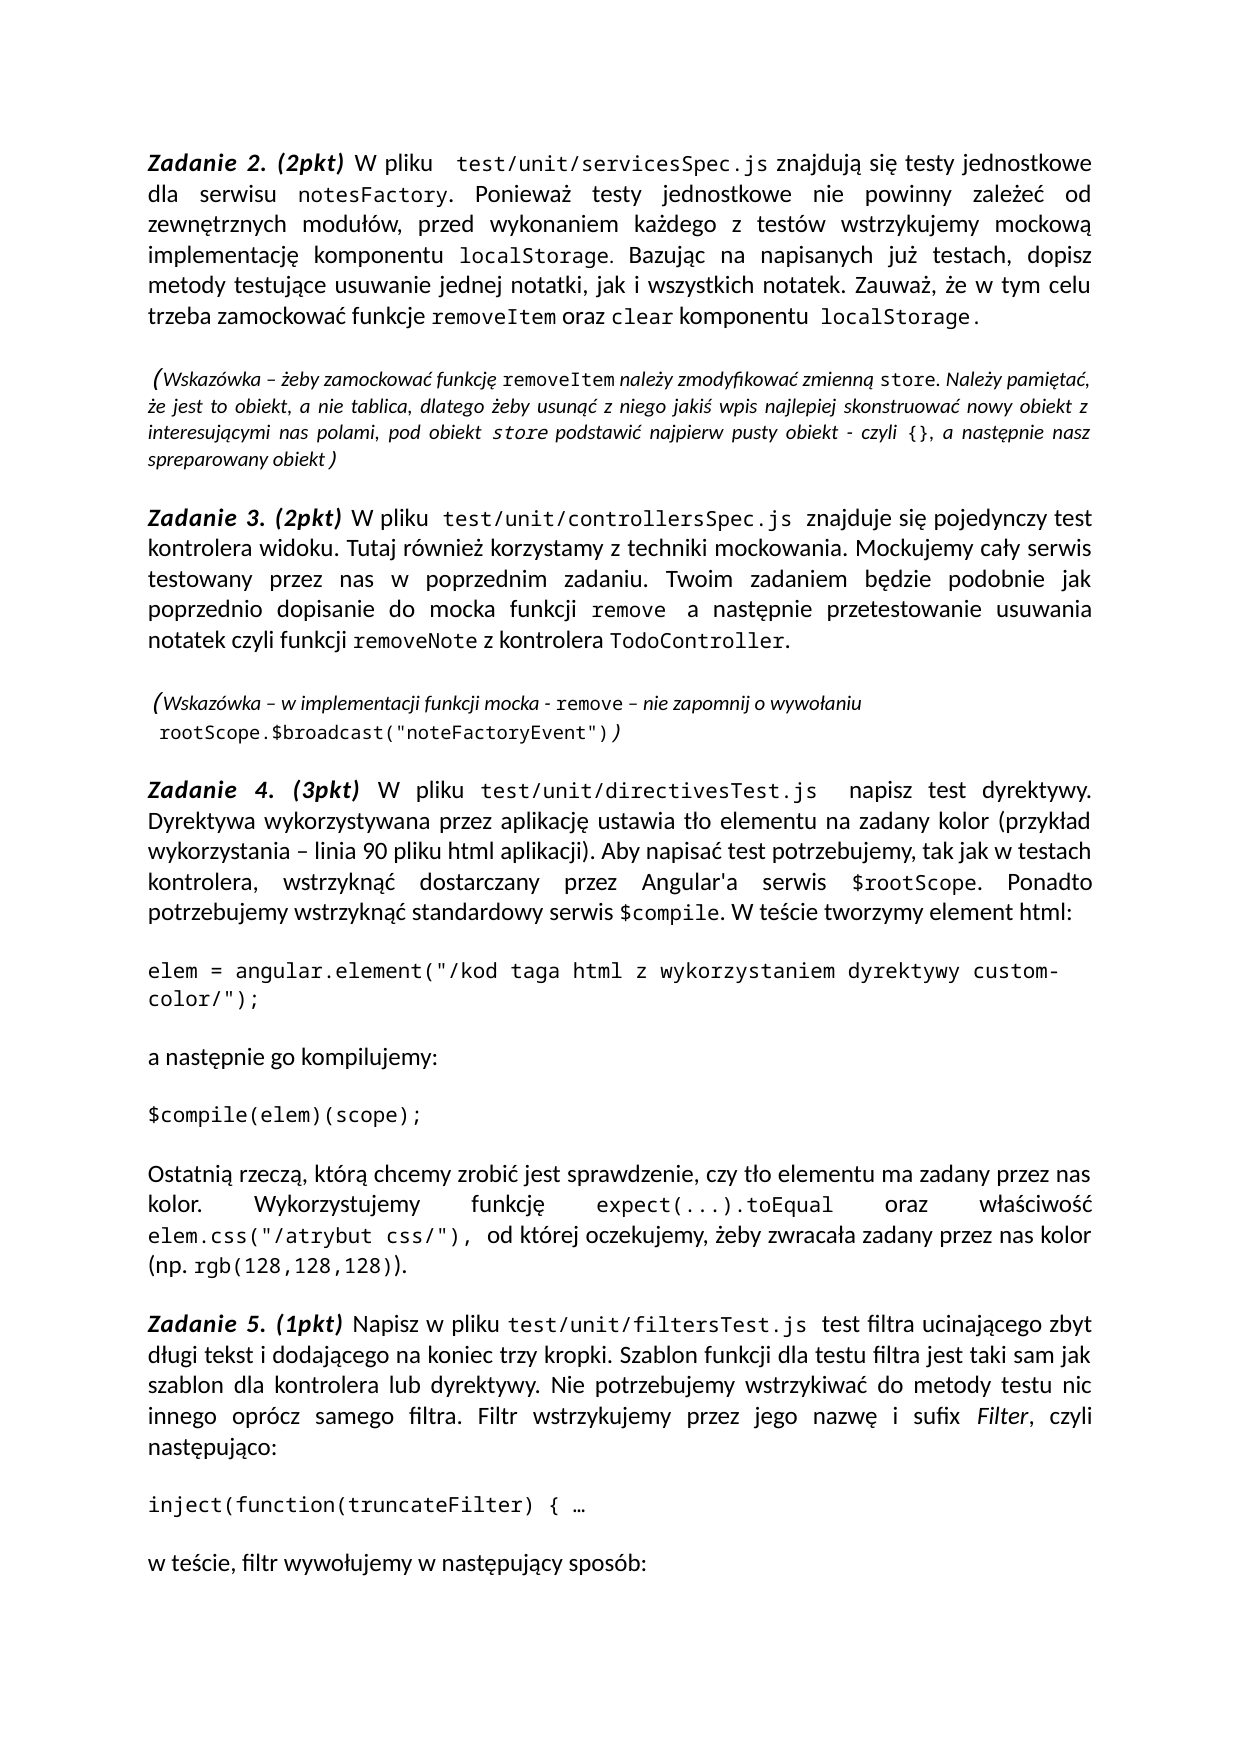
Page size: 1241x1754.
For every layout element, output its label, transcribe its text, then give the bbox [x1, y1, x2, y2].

text inject(function(truncateFilter) { … [148, 1490, 1093, 1518]
text elem = angular.element("/kod taga html z wykorzystaniem dyrektywy custom-color/"); [148, 956, 1093, 1013]
text a następnie go kompilujemy: [148, 1041, 1093, 1072]
text Zadanie 2. (2pkt) W pliku test/unit/servicesSpec.js znajdują się testy jednostkowe dla serwisu notesFactory. Ponieważ testy jednostkowe nie powinny zależeć od zewnętrznych modułów, przed wykonaniem każdego z testów wstrzykujemy mockową implementację komponentu localStorage. Bazując na napisanych już testach, dopisz metody testujące usuwanie jednej notatki, jak i wszystkich notatek. Zauważ, że w tym celu trzeba zamockować funkcje removeItem oraz clear komponentu localStorage. [148, 148, 1093, 331]
text $compile(elem)(scope); [148, 1101, 1093, 1129]
text Ostatnią rzeczą, którą chcemy zrobić jest sprawdzenie, czy tło elementu ma zadany przez nas kolor. Wykorzystujemy funkcję expect(...).toEqual oraz właściwość elem.css("/atrybut css/"), od której oczekujemy, żeby zwracała zadany przez nas kolor (np. rgb(128,128,128)). [148, 1158, 1093, 1280]
text (Wskazówka – w implementacji funkcji mocka - remove – nie zapomnij o wywołaniu [148, 683, 1093, 717]
text Zadanie 5. (1pkt) Napisz w pliku test/unit/filtersTest.js test filtra ucinającego zbyt długi tekst i dodającego na koniec trzy kropki. Szablon funkcji dla testu filtra jest taki sam jak szablon dla kontrolera lub dyrektywy. Nie potrzebujemy wstrzykiwać do metody testu nic innego oprócz samego filtra. Filtr wstrzykujemy przez jego nazwę i sufix Filter, czyli następująco: [148, 1309, 1093, 1461]
text Zadanie 4. (3pkt) W pliku test/unit/directivesTest.js napisz test dyrektywy. Dyrektywa wykorzystywana przez aplikację ustawia tło elementu na zadany kolor (przykład wykorzystania – linia 90 pliku html aplikacji). Aby napisać test potrzebujemy, tak jak w testach kontrolera, wstrzyknąć dostarczany przez Angular'a serwis $rootScope. Ponadto potrzebujemy wstrzyknąć standardowy serwis $compile. W teście tworzymy element html: [148, 774, 1093, 927]
text (Wskazówka – żeby zamockować funkcję removeItem należy zmodyfikować zmienną store. Należy pamiętać, że jest to obiekt, a nie tablica, dlatego żeby usunąć z niego jakiś wpis najlepiej skonstruować nowy obiekt z interesującymi nas polami, pod obiekt store podstawić najpierw pusty obiekt - czyli {}, a następnie nasz spreparowany obiekt) [148, 359, 1093, 473]
text Zadanie 3. (2pkt) W pliku test/unit/controllersSpec.js znajduje się pojedynczy test kontrolera widoku. Tutaj również korzystamy z techniki mockowania. Mockujemy cały serwis testowany przez nas w poprzednim zadaniu. Twoim zadaniem będzie podobnie jak poprzednio dopisanie do mocka funkcji remove a następnie przetestowanie usuwania notatek czyli funkcji removeNote z kontrolera TodoController. [148, 502, 1093, 654]
text rootScope.$broadcast("noteFactoryEvent")) [148, 717, 1093, 746]
text w teście, filtr wywołujemy w następujący sposób: [148, 1547, 1093, 1578]
